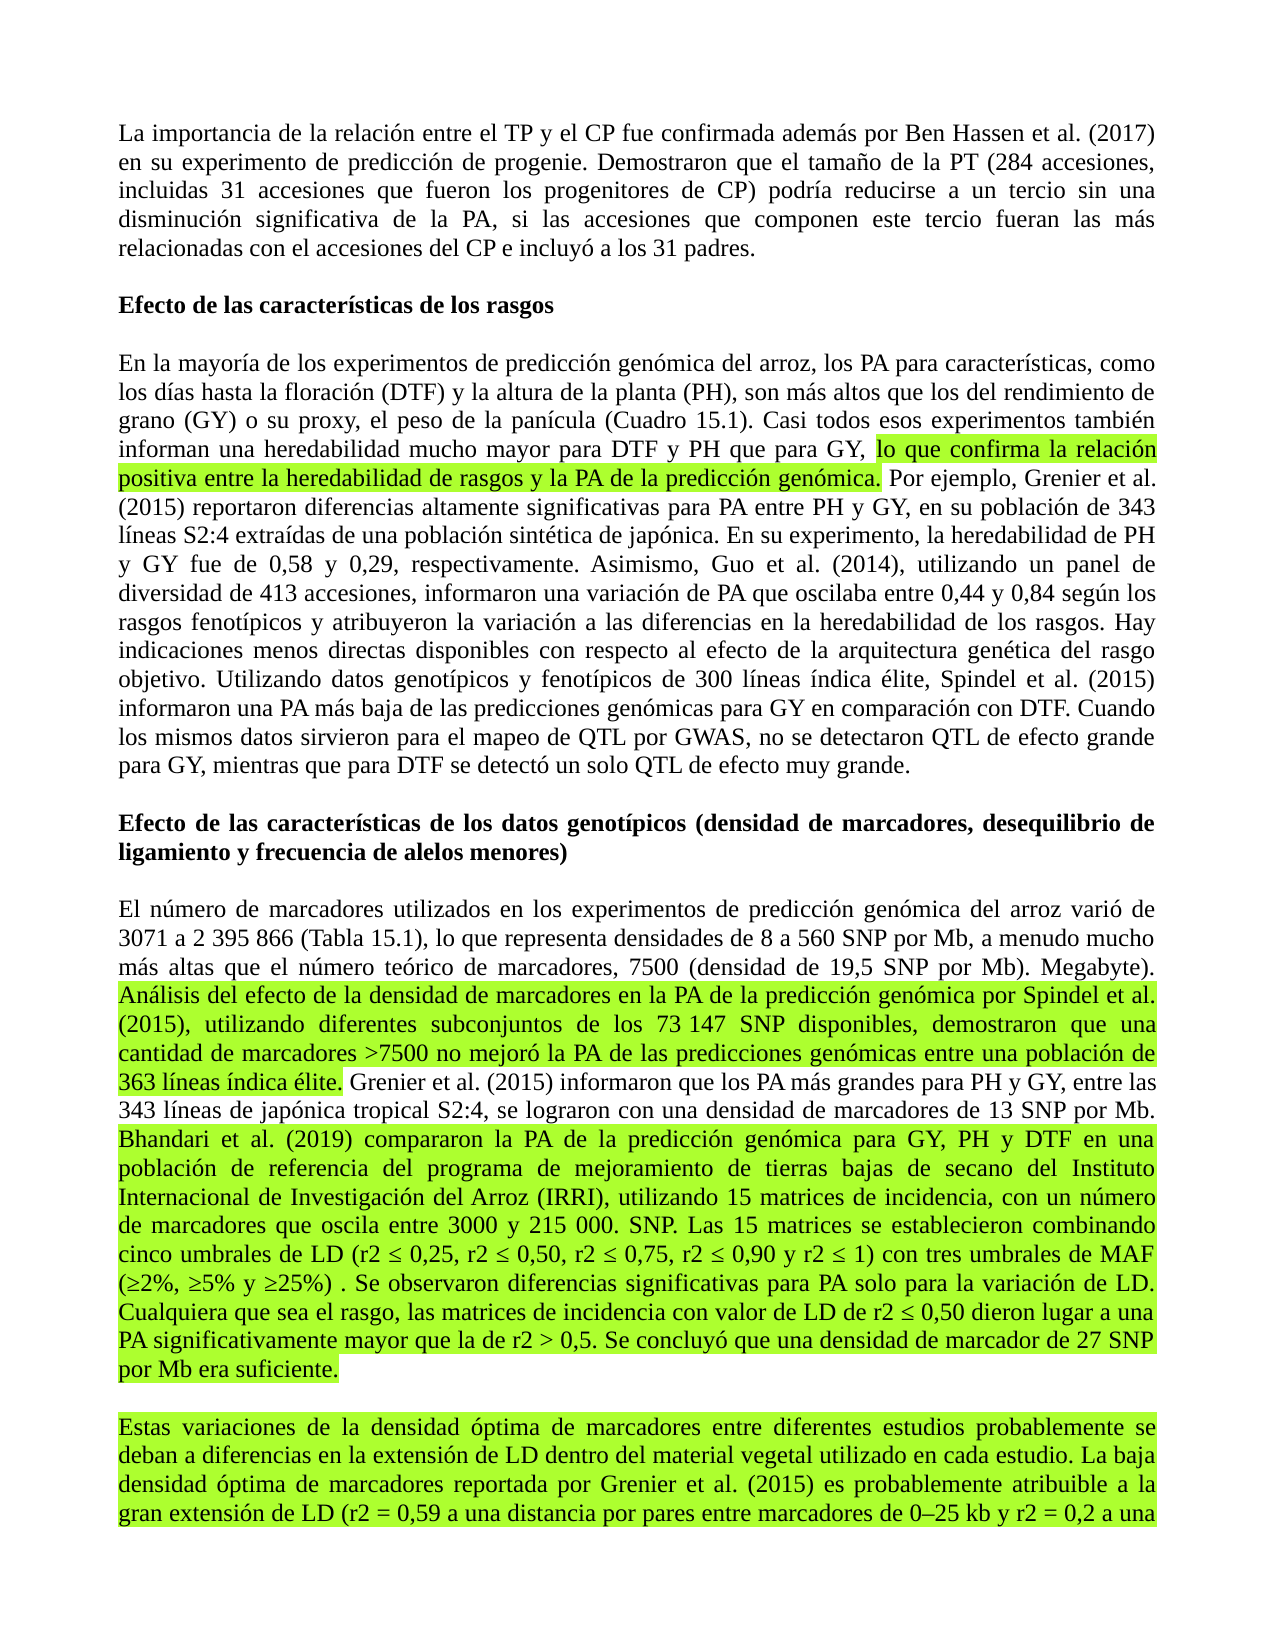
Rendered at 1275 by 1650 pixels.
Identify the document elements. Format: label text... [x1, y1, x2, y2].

text En la mayoría de los experimentos de predicción genómica del arroz, los PA para características, como los días hasta la floración (DTF) y la altura de la planta (PH), son más altos que los del rendimiento de grano (GY) o su proxy, el peso de la panícula (Cuadro 15.1). Casi todos esos experimentos también informan una heredabilidad mucho mayor para DTF y PH que para GY, lo que confirma la relación [118, 348, 1157, 462]
text positiva entre la heredabilidad de rasgos y la PA de la predicción genómica. Por ejemplo, Grenier et al. (2015) reportaron diferencias altamente significativas para PA entre PH y GY, en su población de 343 líneas S2:4 extraídas de una población sintética de japónica. En su experimento, la heredabilidad de PH y GY fue de 0,58 y 0,29, respectivamente. Asimismo, Guo et al. (2014), utilizando un panel de diversidad de 413 accesiones, informaron una variación de PA que oscilaba entre 0,44 y 0,84 según los rasgos fenotípicos y atribuyeron la variación a las diferencias en la heredabilidad de los rasgos. Hay indicaciones menos directas disponibles con respecto al efecto de la arquitectura genética del rasgo objetivo. Utilizando datos genotípicos y fenotípicos de 300 líneas índica élite, Spindel et al. (2015) informaron una PA más baja de las predicciones genómicas para GY en comparación con DTF. Cuando los mismos datos sirvieron para el mapeo de QTL por GWAS, no se detectaron QTL de efecto grande para GY, mientras que para DTF se detectó un solo QTL de efecto muy grande. [118, 462, 1157, 779]
text Efecto de las características de los datos genotípicos (densidad de marcadores, desequilibrio de ligamiento y frecuencia de alelos menores) [118, 808, 1157, 866]
text Estas variaciones de la densidad óptima de marcadores entre diferentes estudios probablemente se deban a diferencias en la extensión de LD dentro del material vegetal utilizado en cada estudio. La baja densidad óptima de marcadores reportada por Grenier et al. (2015) es probablemente atribuible a la gran extensión de LD (r2 = 0,59 a una distancia por pares entre marcadores de 0–25 kb y r2 = 0,2 a una [118, 1412, 1157, 1527]
text La importancia de la relación entre el TP y el CP fue confirmada además por Ben Hassen et al. (2017) en su experimento de predicción de progenie. Demostraron que el tamaño de la PT (284 accesiones, incluidas 31 accesiones que fueron los progenitores de CP) podría reducirse a un tercio sin una disminución significativa de la PA, si las accesiones que componen este tercio fueran las más relacionadas con el accesiones del CP e incluyó a los 31 padres. [118, 118, 1157, 262]
text Efecto de las características de los rasgos [118, 291, 1157, 319]
text El número de marcadores utilizados en los experimentos de predicción genómica del arroz varió de 3071 a 2 395 866 (Tabla 15.1), lo que representa densidades de 8 a 560 SNP por Mb, a menudo mucho más altas que el número teórico de marcadores, 7500 (densidad de 19,5 SNP por Mb). Megabyte). Análisis del efecto de la densidad de marcadores en la PA de la predicción genómica por Spindel et al. (2015), utilizando diferentes subconjuntos de los 73 147 SNP disponibles, demostraron que una cantidad de marcadores >7500 no mejoró la PA de las predicciones genómicas entre una población de 363 líneas índica élite. Grenier et al. (2015) informaron que los PA más grandes para PH y GY, entre las 343 líneas de japónica tropical S2:4, se lograron con una densidad de marcadores de 13 SNP por Mb. Bhandari et al. (2019) compararon la PA de la predicción genómica para GY, PH y DTF en una población de referencia del programa de mejoramiento de tierras bajas de secano del Instituto Internacional de Investigación del Arroz (IRRI), utilizando 15 matrices de incidencia, con un número de marcadores que oscila entre 3000 y 215 000. SNP. Las 15 matrices se establecieron combinando cinco umbrales de LD (r2 ≤ 0,25, r2 ≤ 0,50, r2 ≤ 0,75, r2 ≤ 0,90 y r2 ≤ 1) con tres umbrales de MAF (≥2%, ≥5% y ≥25%) . Se observaron diferencias significativas para PA solo para la variación de LD. Cualquiera que sea el rasgo, las matrices de incidencia con valor de LD de r2 ≤ 0,50 dieron lugar a una PA significativamente mayor que la de r2 > 0,5. Se concluyó que una densidad de marcador de 27 SNP por Mb era suficiente. [118, 894, 1157, 1383]
